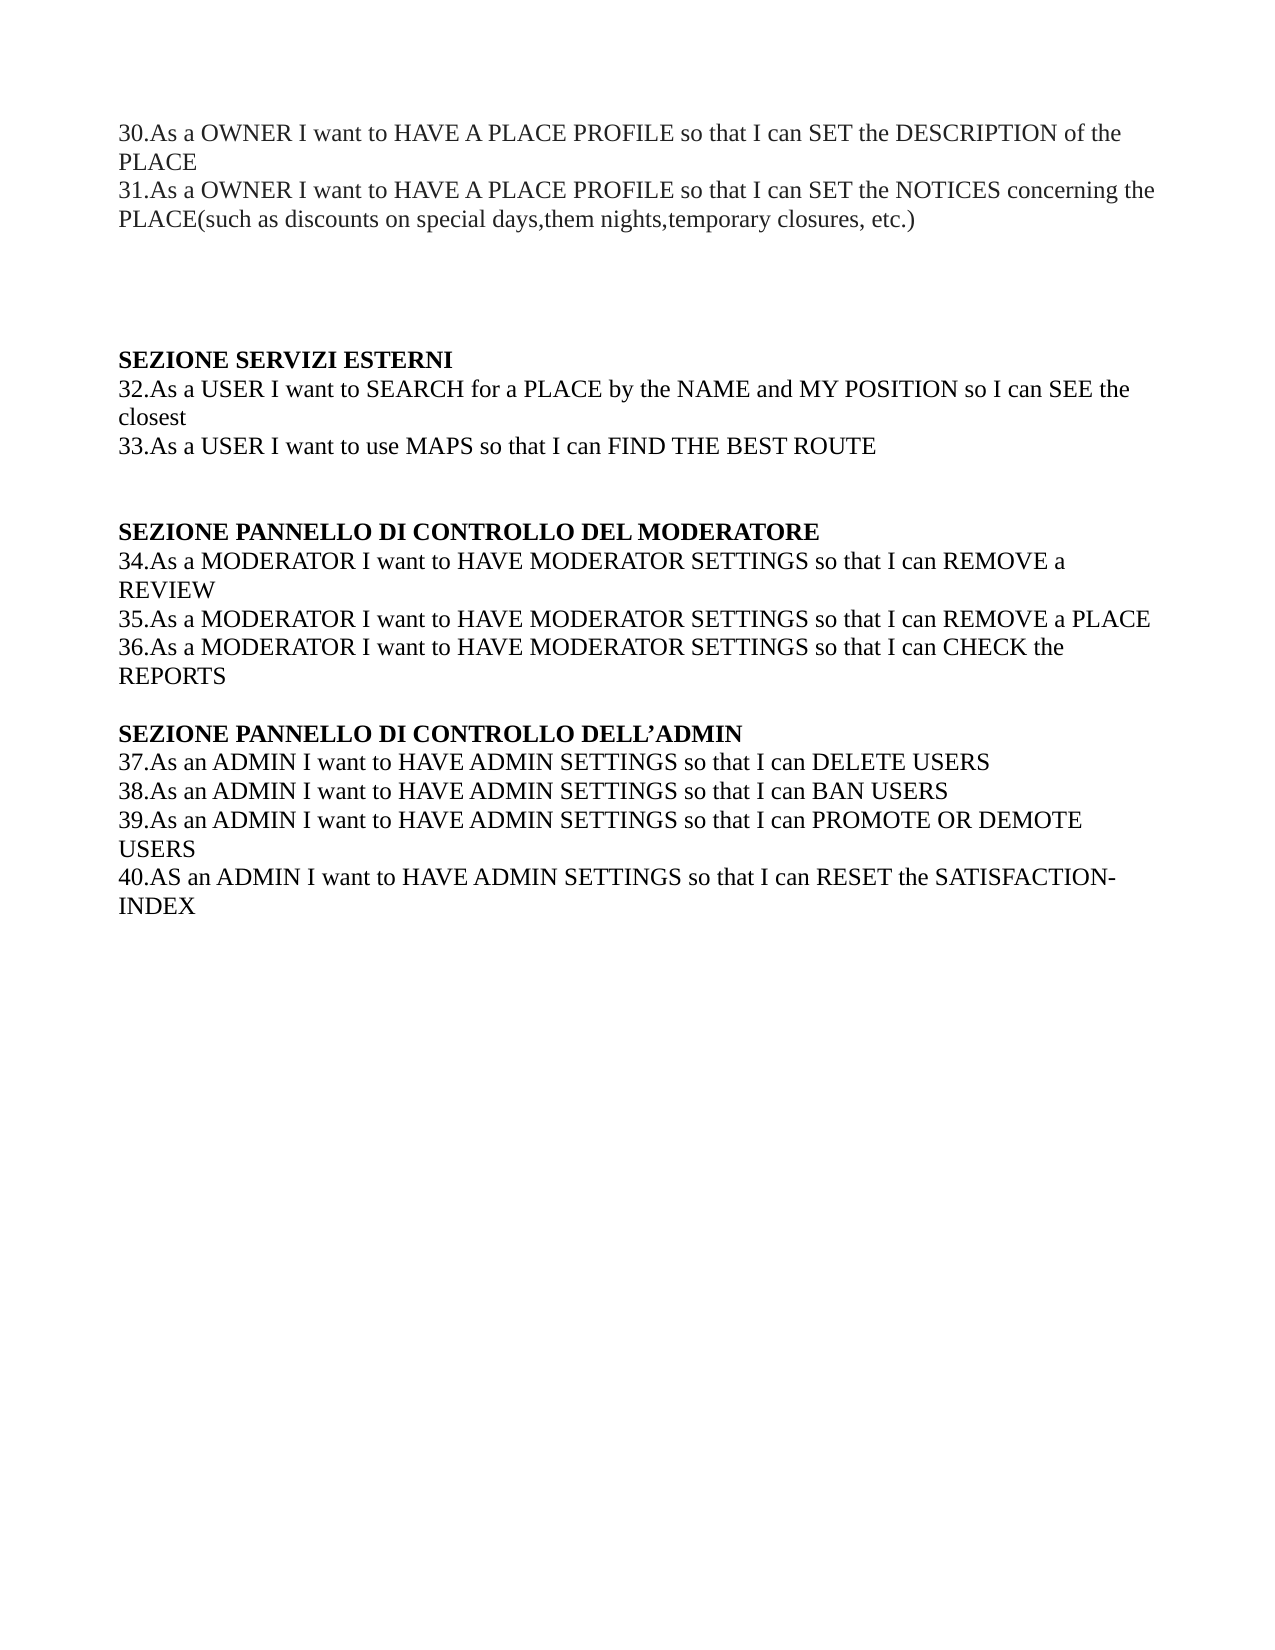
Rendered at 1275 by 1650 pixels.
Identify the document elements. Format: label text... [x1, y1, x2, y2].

text 31.As a OWNER I want to HAVE A PLACE PROFILE so that I can SET the NOTICES concerning the PLACE(such as discounts on special days,them nights,temporary closures, etc.) [118, 176, 1157, 233]
text 38.As an ADMIN I want to HAVE ADMIN SETTINGS so that I can BAN USERS [118, 776, 1157, 805]
text SEZIONE SERVIZI ESTERNI [118, 345, 1157, 374]
text USERS [118, 834, 1157, 862]
text SEZIONE PANNELLO DI CONTROLLO DEL MODERATORE [118, 517, 1157, 546]
text 34.As a MODERATOR I want to HAVE MODERATOR SETTINGS so that I can REMOVE a REVIEW [118, 546, 1157, 604]
text 37.As an ADMIN I want to HAVE ADMIN SETTINGS so that I can DELETE USERS [118, 747, 1157, 776]
text 30.As a OWNER I want to HAVE A PLACE PROFILE so that I can SET the DESCRIPTION of the PLACE [118, 118, 1157, 176]
text 32.As a USER I want to SEARCH for a PLACE by the NAME and MY POSITION so I can SEE the closest [118, 374, 1157, 431]
text 35.As a MODERATOR I want to HAVE MODERATOR SETTINGS so that I can REMOVE a PLACE [118, 604, 1157, 632]
text 39.As an ADMIN I want to HAVE ADMIN SETTINGS so that I can PROMOTE OR DEMOTE [118, 805, 1157, 834]
text 33.As a USER I want to use MAPS so that I can FIND THE BEST ROUTE [118, 431, 1157, 489]
text 40.AS an ADMIN I want to HAVE ADMIN SETTINGS so that I can RESET the SATISFACTION-INDEX [118, 862, 1157, 920]
text SEZIONE PANNELLO DI CONTROLLO DELL’ADMIN [118, 719, 1157, 747]
text 36.As a MODERATOR I want to HAVE MODERATOR SETTINGS so that I can CHECK the REPORTS [118, 632, 1157, 690]
